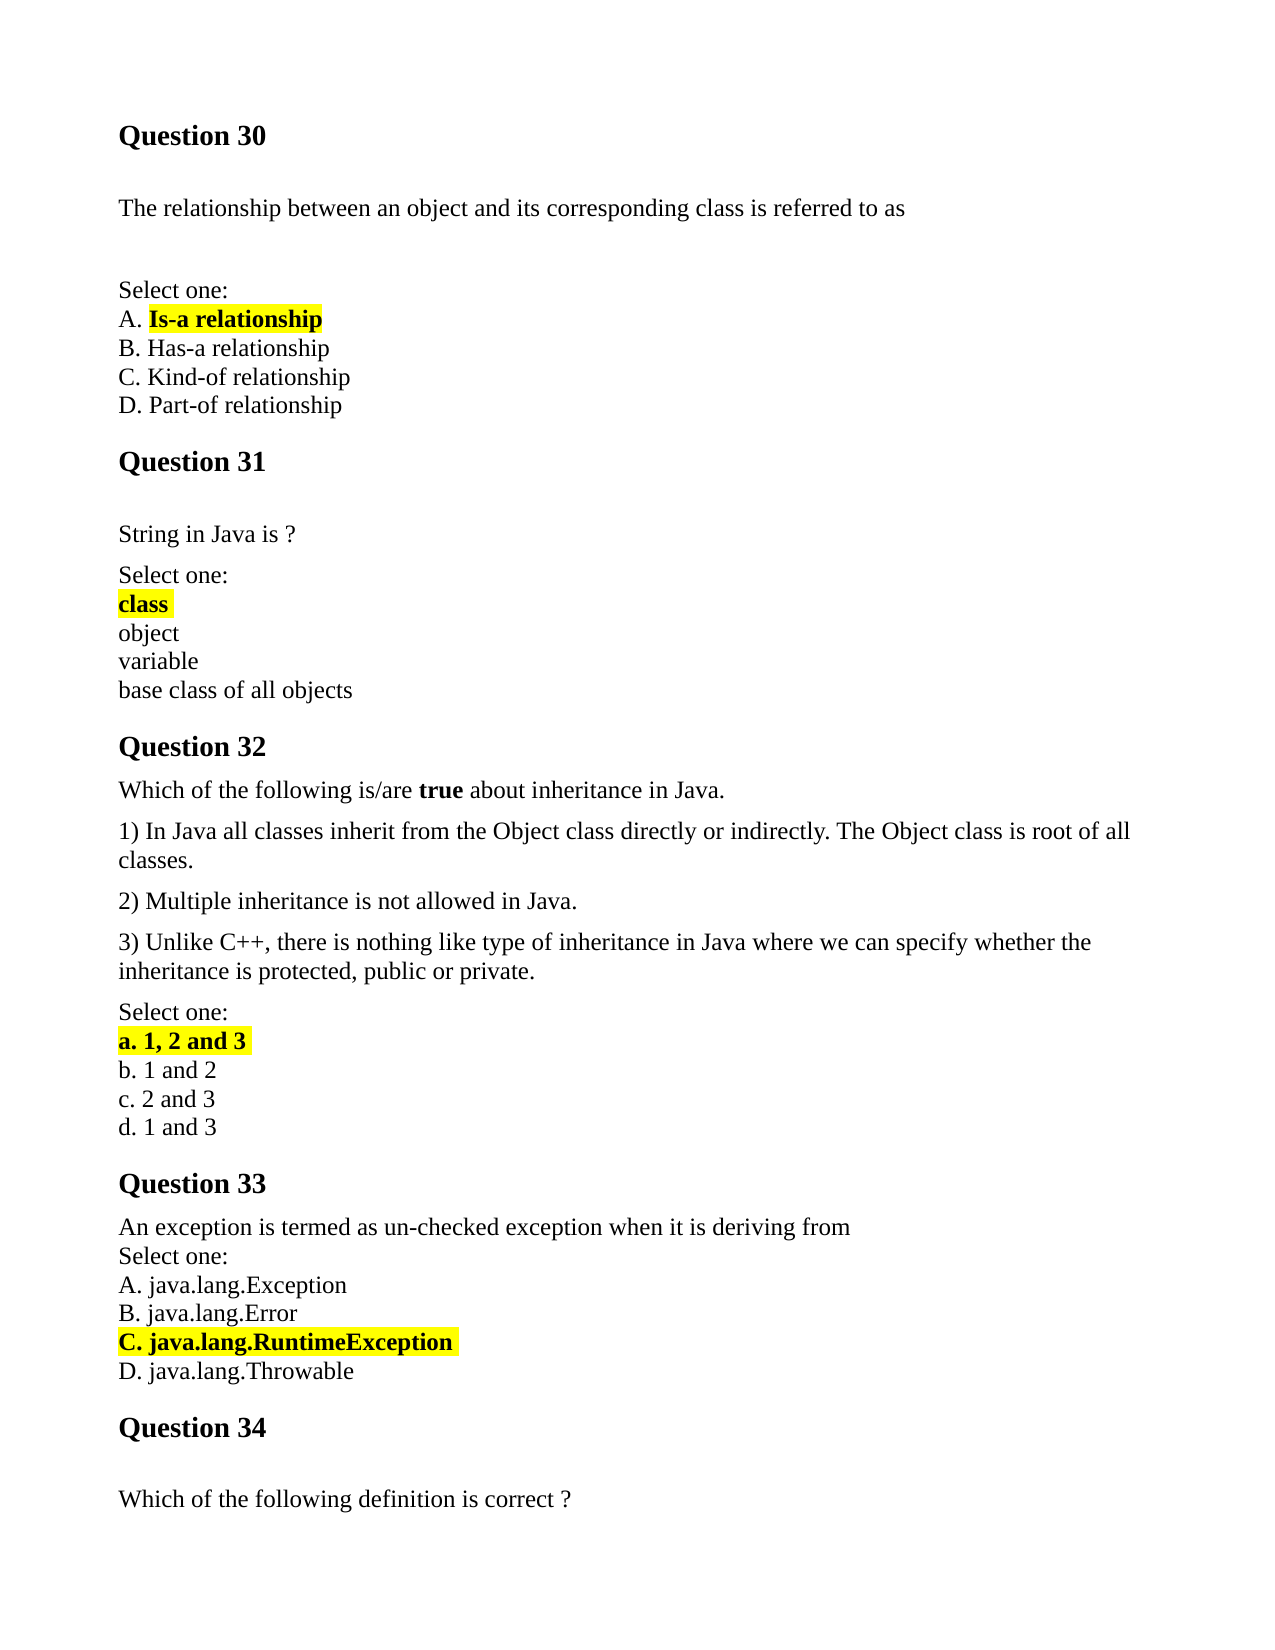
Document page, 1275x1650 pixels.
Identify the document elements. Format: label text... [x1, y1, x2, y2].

text Select one: [118, 275, 1157, 304]
text base class of all objects [118, 675, 1157, 704]
text A. Is-a relationship [118, 304, 1157, 333]
text B. Has-a relationship [118, 333, 1157, 362]
subtitle Question 30 [118, 118, 1157, 152]
text String in Java is ? [118, 519, 1157, 548]
subtitle Question 32 [118, 729, 1157, 762]
text a. 1, 2 and 3 [118, 1026, 1157, 1055]
text 3) Unlike C++, there is nothing like type of inheritance in Java where we can specify whether the inheritance is protected, public or private. [118, 927, 1157, 985]
text c. 2 and 3 [118, 1084, 1157, 1112]
text B. java.lang.Error [118, 1298, 1157, 1327]
text A. java.lang.Exception [118, 1270, 1157, 1298]
text Which of the following definition is correct ? [118, 1484, 1157, 1513]
text D. java.lang.Throwable [118, 1356, 1157, 1385]
text D. Part-of relationship [118, 390, 1157, 419]
text C. java.lang.RuntimeException [118, 1327, 1157, 1356]
text class [118, 589, 1157, 618]
text Which of the following is/are true about inheritance in Java. [118, 775, 1157, 804]
text The relationship between an object and its corresponding class is referred to as [118, 193, 1157, 222]
subtitle Question 33 [118, 1166, 1157, 1200]
text b. 1 and 2 [118, 1055, 1157, 1084]
text 2) Multiple inheritance is not allowed in Java. [118, 886, 1157, 915]
text Select one: [118, 560, 1157, 589]
text variable [118, 646, 1157, 675]
text d. 1 and 3 [118, 1112, 1157, 1141]
text object [118, 618, 1157, 646]
subtitle Question 31 [118, 444, 1157, 478]
text An exception is termed as un-checked exception when it is deriving from [118, 1212, 1157, 1241]
text 1) In Java all classes inherit from the Object class directly or indirectly. The Object class is root of all classes. [118, 816, 1157, 874]
text Select one: [118, 997, 1157, 1026]
text C. Kind-of relationship [118, 362, 1157, 390]
text Select one: [118, 1241, 1157, 1270]
subtitle Question 34 [118, 1410, 1157, 1443]
